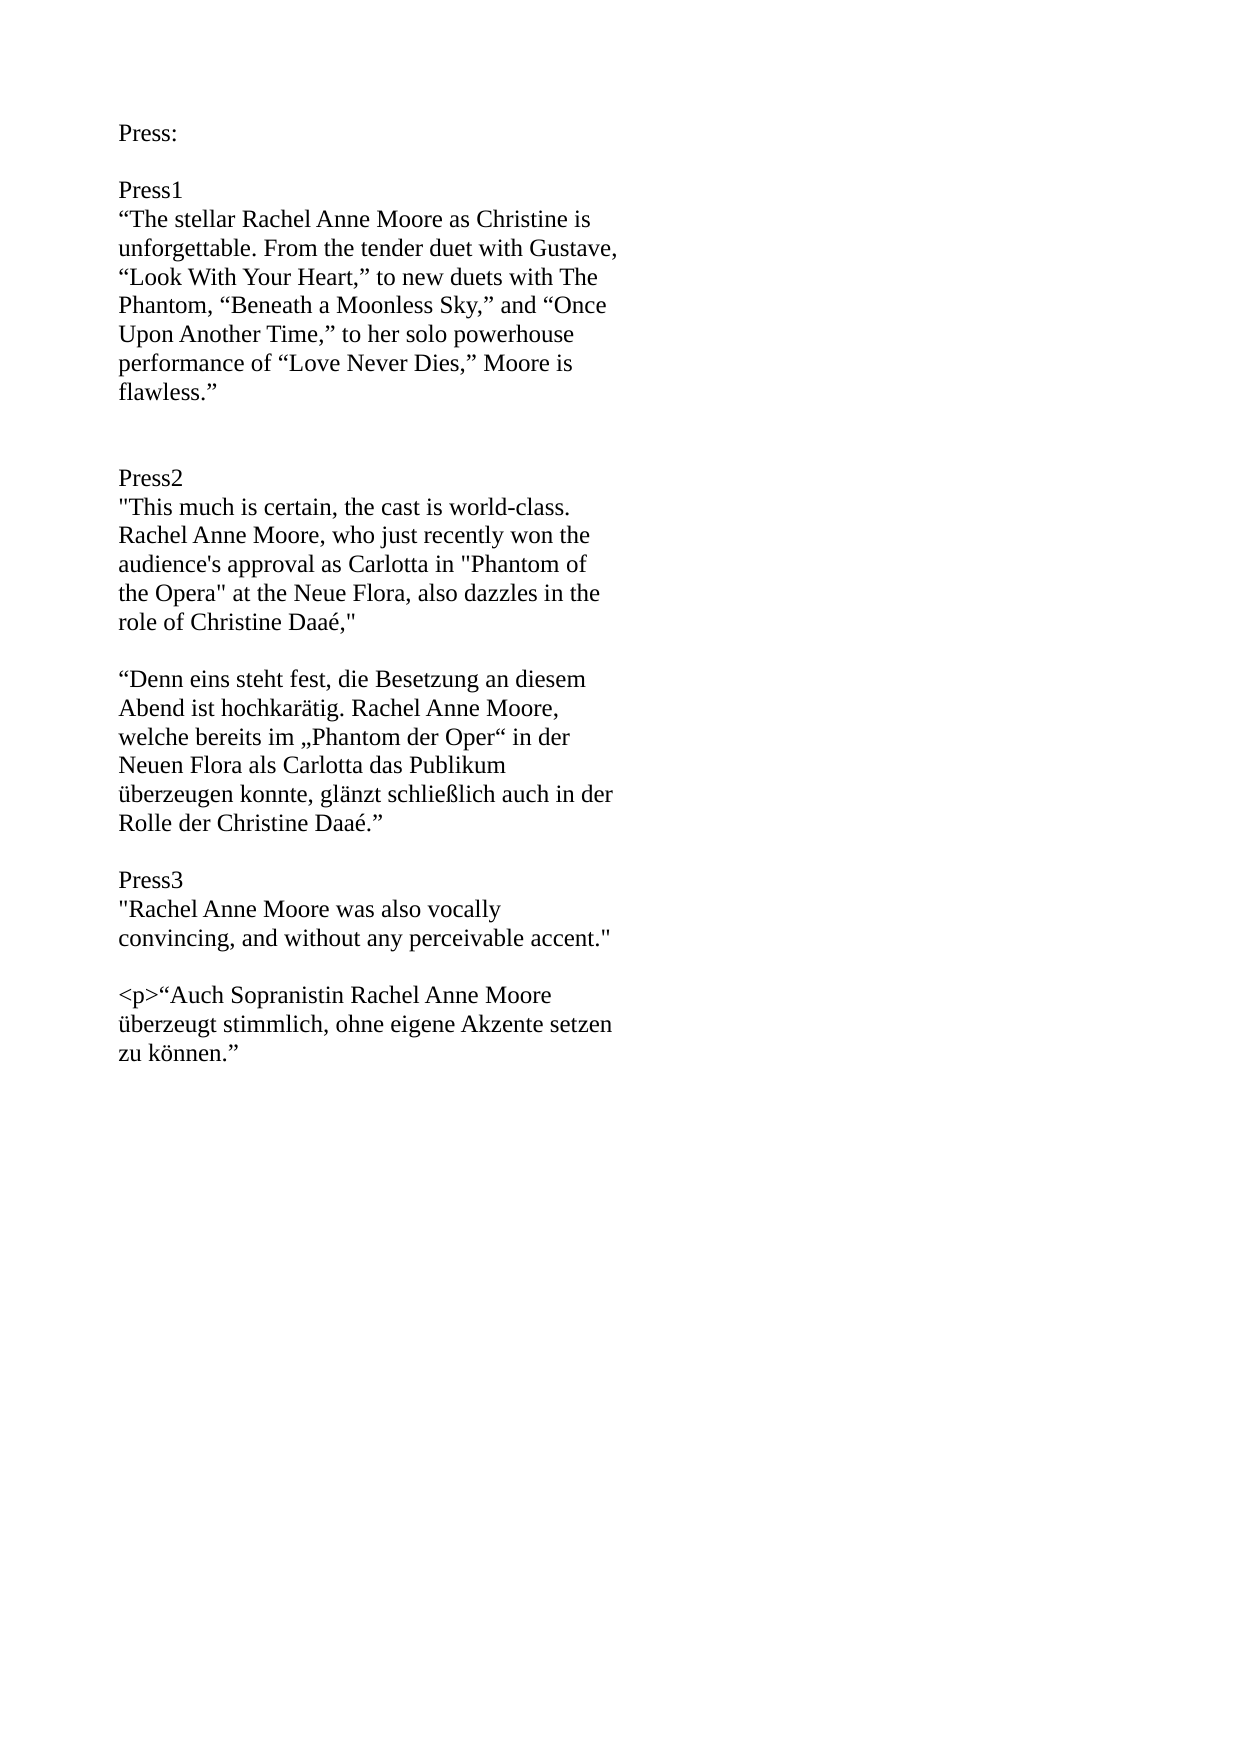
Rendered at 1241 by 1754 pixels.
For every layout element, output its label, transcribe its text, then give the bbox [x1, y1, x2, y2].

text "This much is certain, the cast is world-class. Rachel Anne Moore, who just recently won the audience's approval as Carlotta in "Phantom of the Opera" at the Neue Flora, also dazzles in the role of Christine Daaé," [118, 492, 620, 636]
text "Rachel Anne Moore was also vocally convincing, and without any perceivable accent." [118, 894, 620, 952]
text Press: [118, 118, 620, 147]
text Press2 [118, 463, 620, 492]
text “The stellar Rachel Anne Moore as Christine is unforgettable. From the tender duet with Gustave, “Look With Your Heart,” to new duets with The Phantom, “Beneath a Moonless Sky,” and “Once Upon Another Time,” to her solo powerhouse performance of “Love Never Dies,” Moore is flawless.” [118, 204, 620, 406]
text Press1 [118, 176, 620, 204]
text “Denn eins steht fest, die Besetzung an diesem Abend ist hochkarätig. Rachel Anne Moore, welche bereits im „Phantom der Oper“ in der Neuen Flora als Carlotta das Publikum überzeugen konnte, glänzt schließlich auch in der Rolle der Christine Daaé.” [118, 664, 620, 837]
text Press3 [118, 866, 620, 894]
text <p>“Auch Sopranistin Rachel Anne Moore überzeugt stimmlich, ohne eigene Akzente setzen zu können.” [118, 981, 620, 1067]
